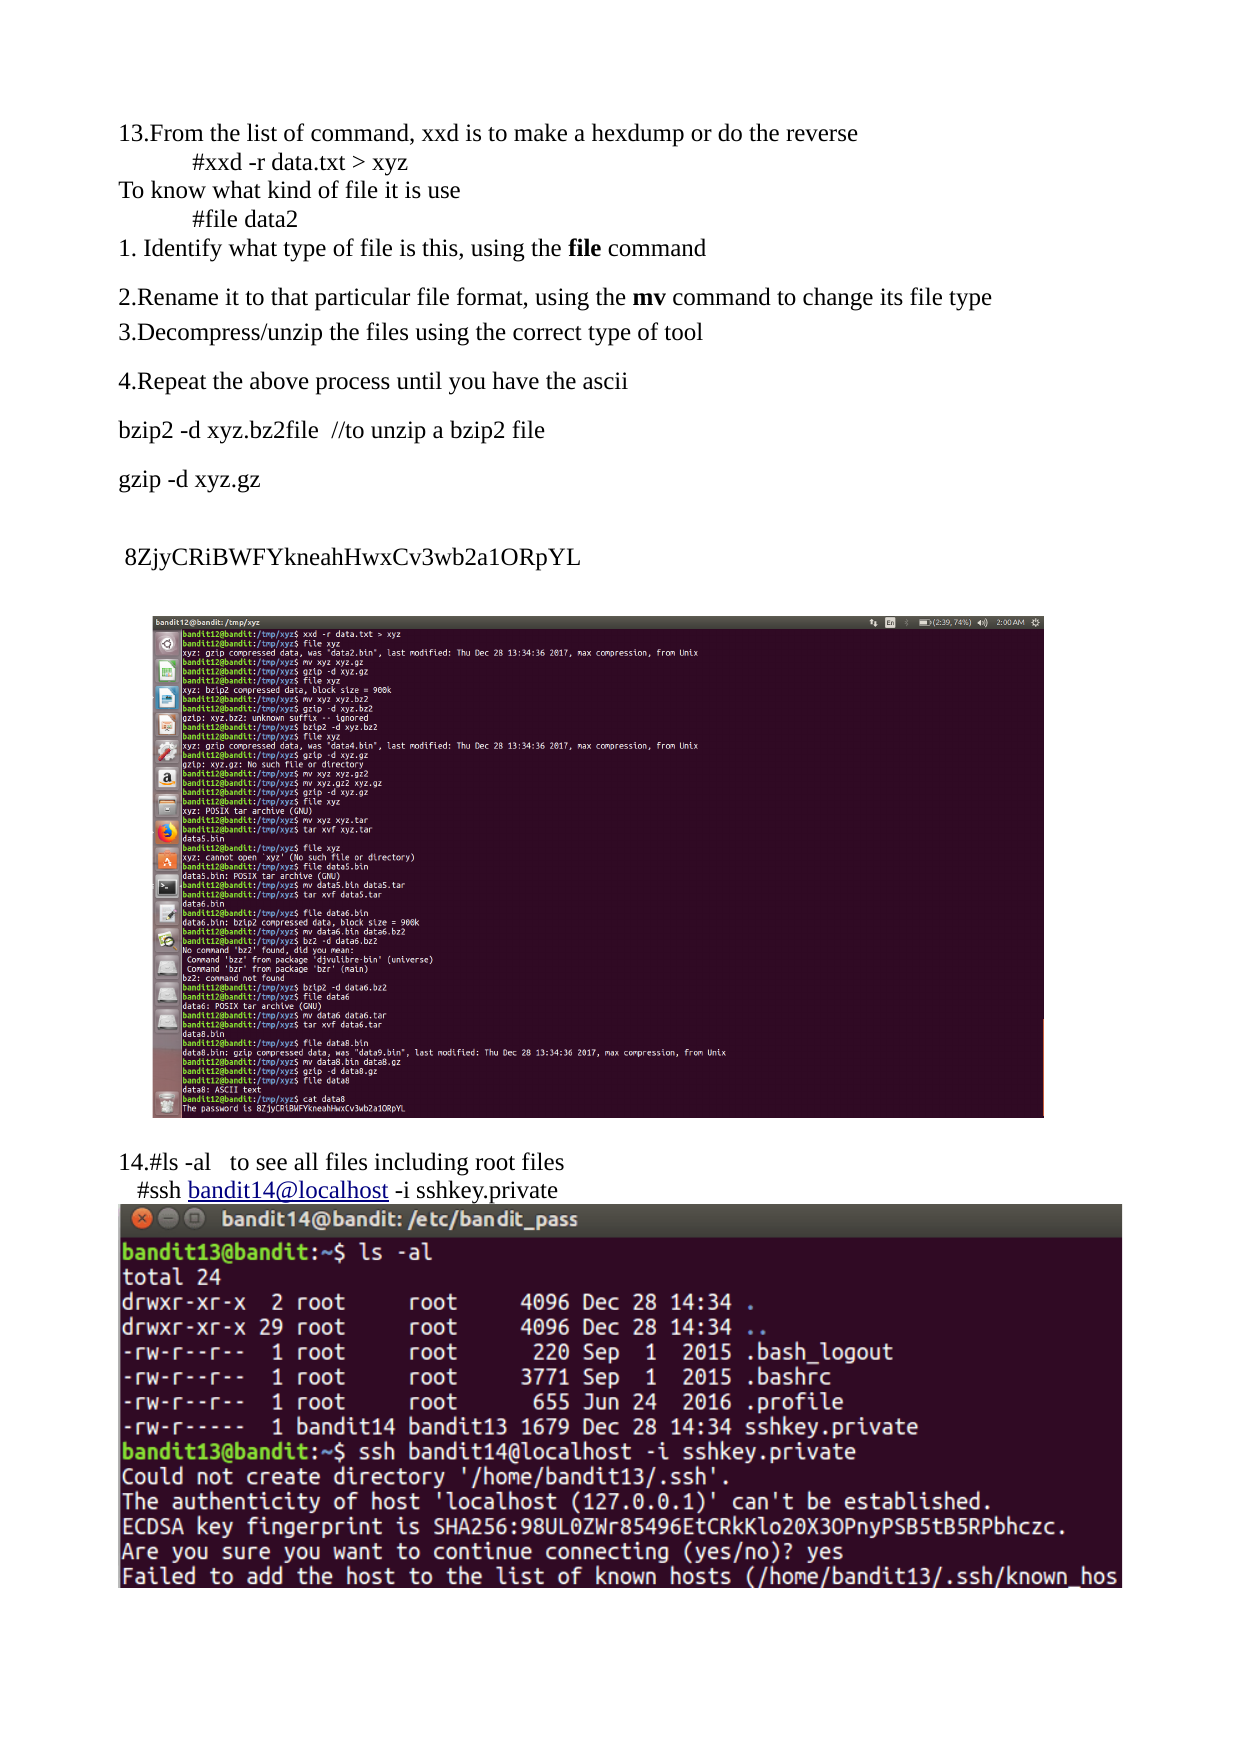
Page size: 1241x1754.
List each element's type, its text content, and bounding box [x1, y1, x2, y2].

picture [118, 1204, 1123, 1588]
text #xxd -r data.txt > xyz [118, 147, 1122, 176]
text 1. Identify what type of file is this, using the file command [118, 233, 1122, 262]
text bzip2 -d xyz.bz2file //to unzip a bzip2 file [118, 415, 1122, 443]
text gzip -d xyz.gz [118, 464, 1122, 493]
text 13.From the list of command, xxd is to make a hexdump or do the reverse [118, 118, 1122, 147]
text #ssh bandit14@localhost -i sshkey.private [118, 1175, 1122, 1204]
text #file data2 [118, 204, 1122, 233]
text To know what kind of file it is use [118, 176, 1122, 204]
text 2.Rename it to that particular file format, using the mv command to change its file type 3.Decompress/unzip the files using the correct type of tool [118, 282, 1122, 345]
text 14.#ls -al to see all files including root files [118, 1147, 1122, 1175]
picture [152, 616, 1044, 1118]
text 8ZjyCRiBWFYkneahHwxCv3wb2a1ORpYL [118, 542, 1122, 570]
text 4.Repeat the above process until you have the ascii [118, 366, 1122, 394]
